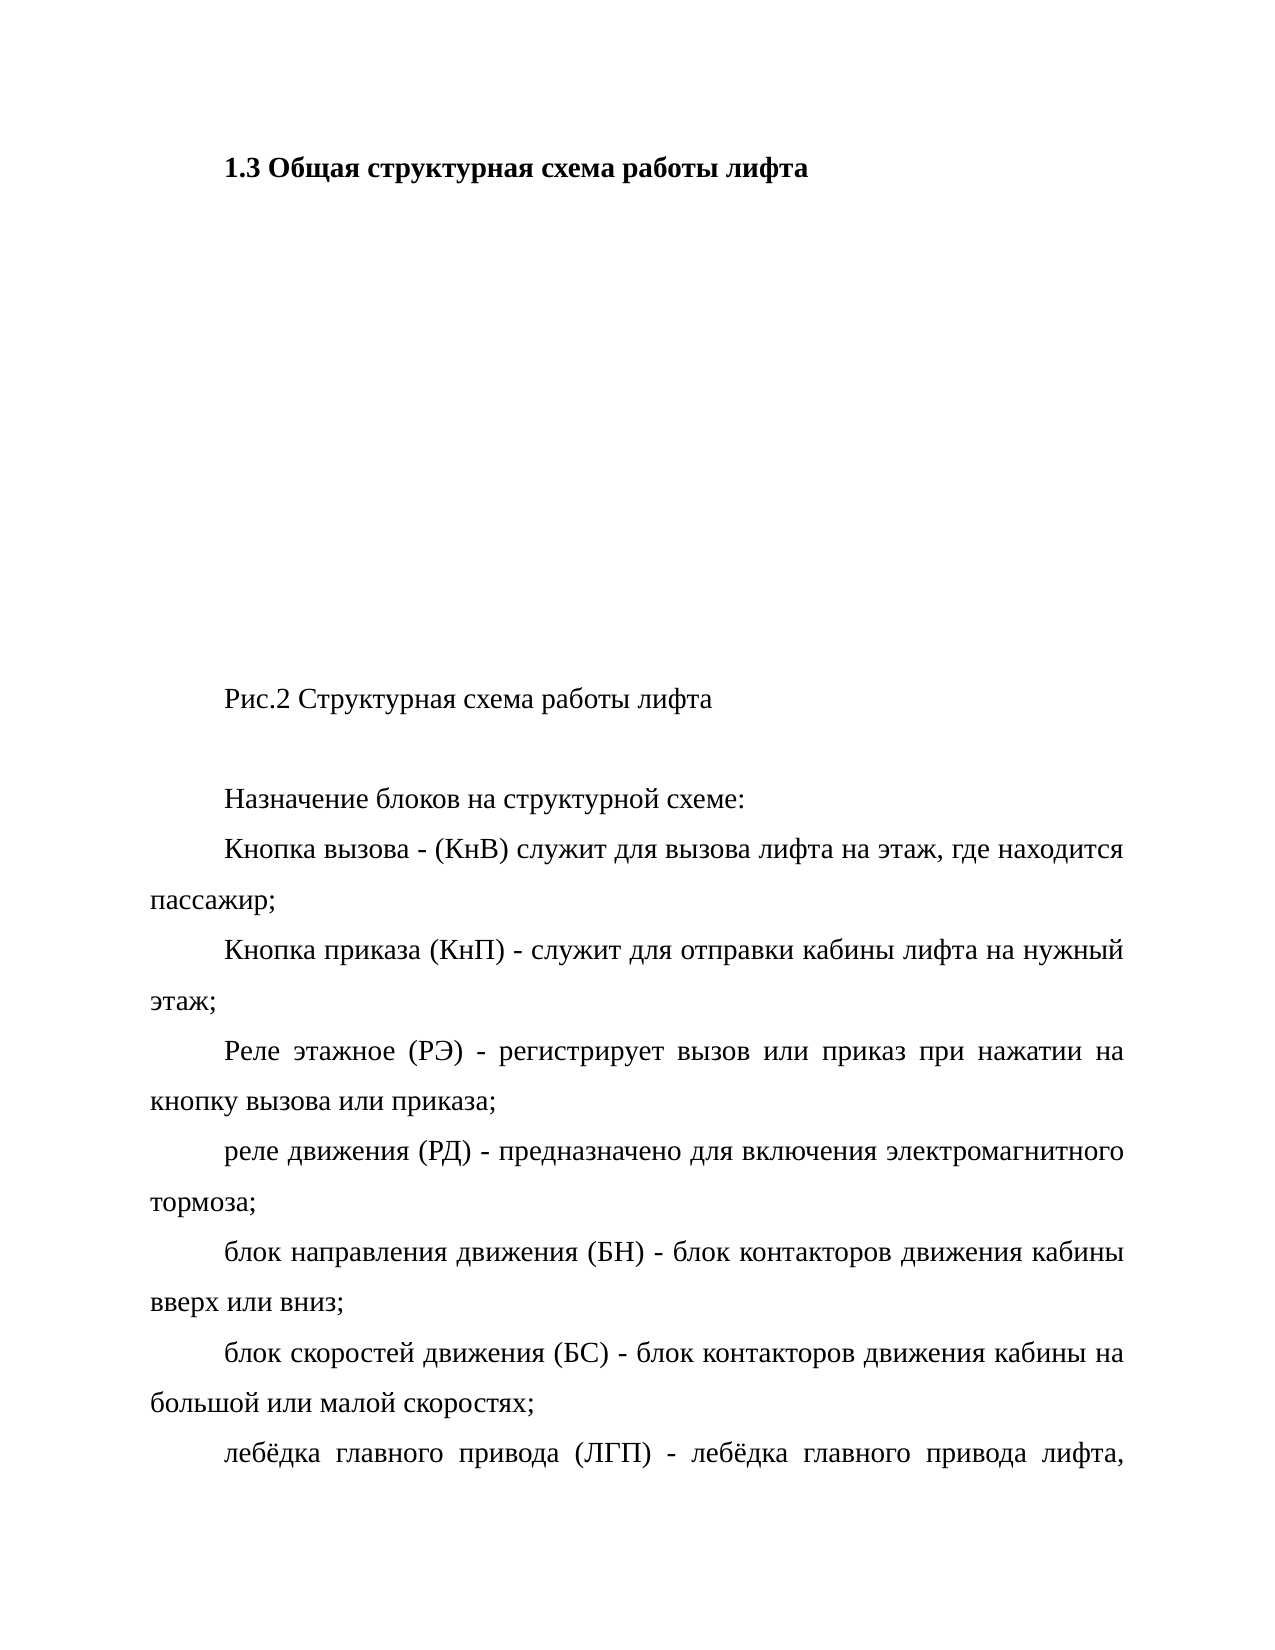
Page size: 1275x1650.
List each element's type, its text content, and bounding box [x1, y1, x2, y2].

text Кнопка приказа (КнП) - служит для отправки кабины лифта на нужный этаж; [150, 932, 1125, 1016]
text Реле этажное (РЭ) - регистрирует вызов или приказ при нажатии на кнопку вызова или приказа; [150, 1033, 1125, 1117]
text 1.3 Общая структурная схема работы лифта [150, 150, 1125, 183]
text реле движения (РД) - предназначено для включения электромагнитного тормоза; [150, 1133, 1125, 1217]
text Назначение блоков на структурной схеме: [150, 781, 1125, 815]
text Рис.2 Структурная схема работы лифта [150, 681, 1125, 714]
text лебёдка главного привода (ЛГП) - лебёдка главного привода лифта, [150, 1435, 1125, 1469]
text Кнопка вызова - (КнВ) служит для вызова лифта на этаж, где находится пассажир; [150, 832, 1125, 916]
text блок направления движения (БН) - блок контакторов движения кабины вверх или вниз; [150, 1234, 1125, 1318]
text блок скоростей движения (БС) - блок контакторов движения кабины на большой или малой скоростях; [150, 1335, 1125, 1419]
